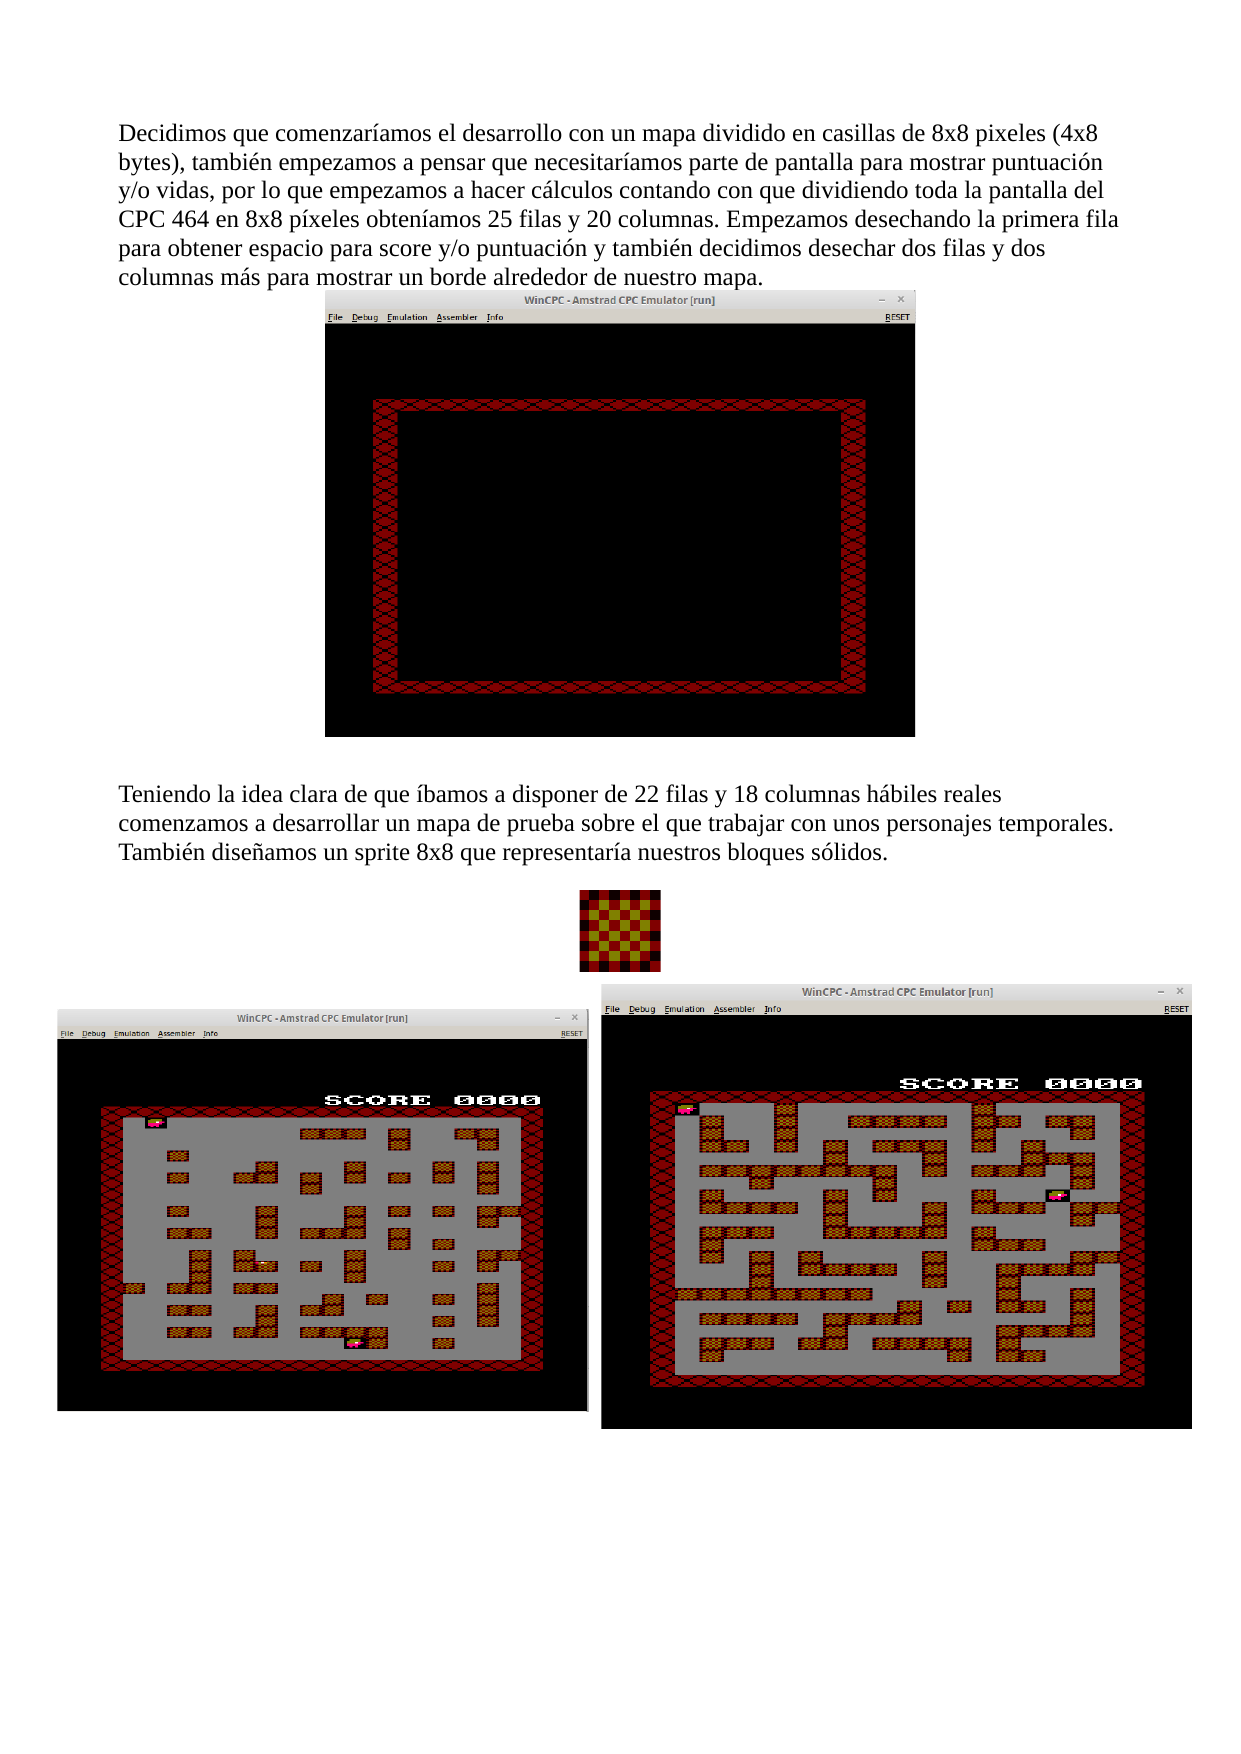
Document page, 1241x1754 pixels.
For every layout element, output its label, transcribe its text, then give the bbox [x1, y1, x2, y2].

picture [325, 290, 916, 737]
text Decidimos que comenzaríamos el desarrollo con un mapa dividido en casillas de 8x8 pixeles (4x8 bytes), también empezamos a pensar que necesitaríamos parte de pantalla para mostrar puntuación y/o vidas, por lo que empezamos a hacer cálculos contando con que dividiendo toda la pantalla del CPC 464 en 8x8 píxeles obteníamos 25 filas y 20 columnas. Empezamos desechando la primera fila para obtener espacio para score y/o puntuación y también decidimos desechar dos filas y dos columnas más para mostrar un borde alrededor de nuestro mapa. [118, 118, 1122, 291]
picture [579, 890, 661, 972]
picture [601, 984, 1192, 1429]
picture [57, 1009, 589, 1412]
text Teniendo la idea clara de que íbamos a disponer de 22 filas y 18 columnas hábiles reales comenzamos a desarrollar un mapa de prueba sobre el que trabajar con unos personajes temporales. También diseñamos un sprite 8x8 que representaría nuestros bloques sólidos. [118, 779, 1122, 866]
